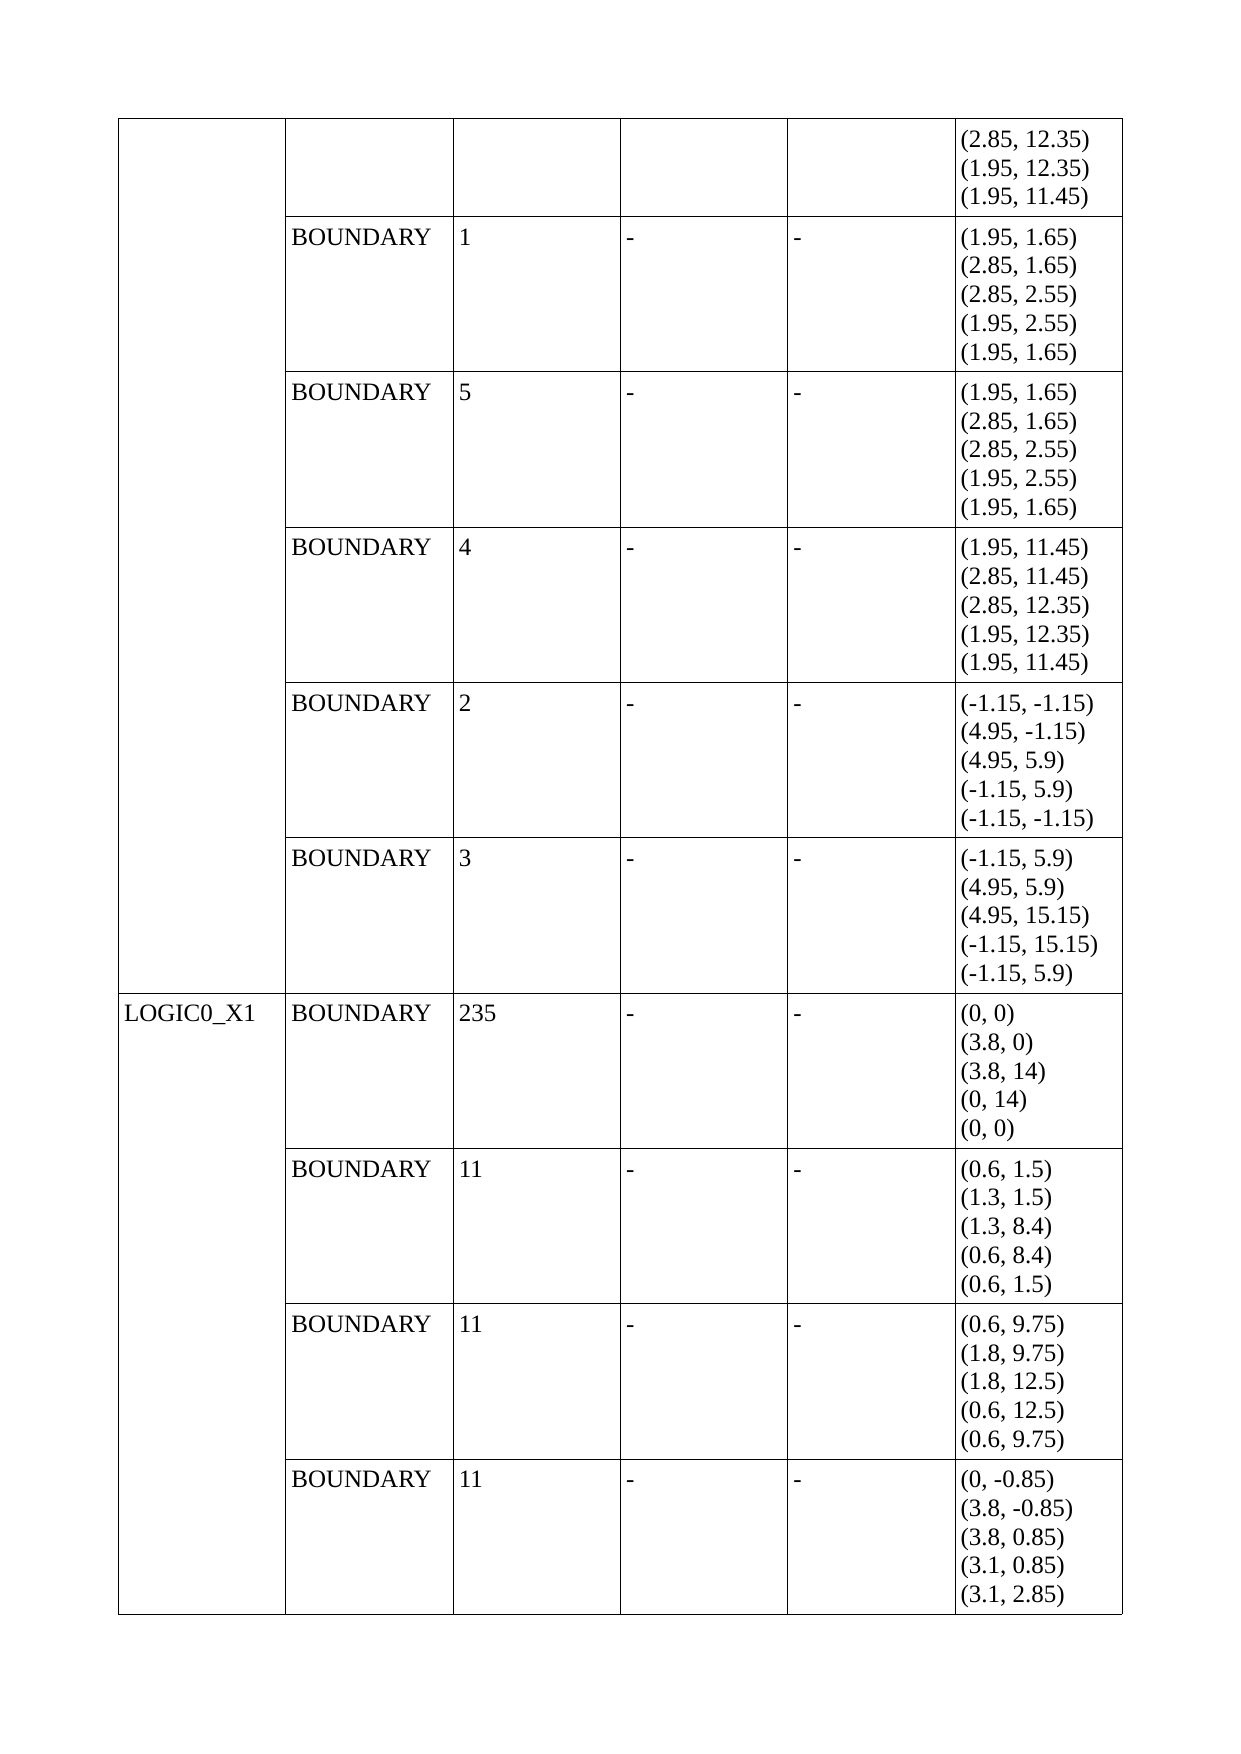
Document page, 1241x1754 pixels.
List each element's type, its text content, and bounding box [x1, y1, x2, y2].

table_cell (-1.15, -1.15) (4.95, -1.15) (4.95, 5.9) (-1.15, 5.9) (-1.15, -1.15) [956, 683, 1122, 837]
table_cell - [788, 528, 955, 682]
table_cell - [788, 372, 955, 527]
table_cell LOGIC0_X1 [119, 994, 285, 1614]
table_cell BOUNDARY [286, 217, 453, 371]
table_cell (0.6, 9.75) (1.8, 9.75) (1.8, 12.5) (0.6, 12.5) (0.6, 9.75) [956, 1304, 1122, 1458]
table_cell BOUNDARY [286, 528, 453, 682]
table_cell - [788, 1304, 955, 1458]
table_cell 11 [454, 1304, 620, 1458]
table_cell - [621, 119, 787, 216]
table_cell - [621, 1304, 787, 1458]
table_cell - [621, 217, 787, 371]
table_cell 2 [454, 683, 620, 837]
table_cell BOUNDARY [286, 838, 453, 992]
table_cell 5 [454, 372, 620, 527]
table_cell - [788, 1149, 955, 1303]
table_cell 1 [454, 217, 620, 371]
table_cell (-1.15, 5.9) (4.95, 5.9) (4.95, 15.15) (-1.15, 15.15) (-1.15, 5.9) [956, 838, 1122, 992]
table_cell - [621, 372, 787, 527]
table_cell - [788, 119, 955, 216]
table_cell 11 [454, 1460, 620, 1614]
table_cell [454, 119, 620, 216]
table_cell 3 [454, 838, 620, 992]
table_cell - [621, 528, 787, 682]
table_cell [286, 119, 453, 216]
table_cell - [621, 683, 787, 837]
table_cell [119, 119, 285, 992]
table_cell BOUNDARY [286, 1460, 453, 1614]
table_cell - [621, 838, 787, 992]
table_cell 4 [454, 528, 620, 682]
table_cell BOUNDARY [286, 994, 453, 1148]
table_cell (0, -0.85) (3.8, -0.85) (3.8, 0.85) (3.1, 0.85) (3.1, 2.85) [956, 1460, 1122, 1614]
table_cell - [788, 217, 955, 371]
table_cell - [788, 838, 955, 992]
table_cell BOUNDARY [286, 1304, 453, 1458]
table_cell (1.95, 1.65) (2.85, 1.65) (2.85, 2.55) (1.95, 2.55) (1.95, 1.65) [956, 217, 1122, 371]
table_cell - [621, 994, 787, 1148]
table_cell (1.95, 11.45) (2.85, 11.45) (2.85, 12.35) (1.95, 12.35) (1.95, 11.45) [956, 528, 1122, 682]
table_cell (0, 0) (3.8, 0) (3.8, 14) (0, 14) (0, 0) [956, 994, 1122, 1148]
table_cell (2.85, 12.35) (1.95, 12.35) (1.95, 11.45) [956, 119, 1122, 216]
table_cell BOUNDARY [286, 683, 453, 837]
table_cell - [621, 1460, 787, 1614]
table_cell (0.6, 1.5) (1.3, 1.5) (1.3, 8.4) (0.6, 8.4) (0.6, 1.5) [956, 1149, 1122, 1303]
table_cell - [621, 1149, 787, 1303]
table_cell BOUNDARY [286, 372, 453, 527]
table_cell 235 [454, 994, 620, 1148]
table_cell - [788, 994, 955, 1148]
table_cell - [788, 1460, 955, 1614]
table_cell - [788, 683, 955, 837]
table_cell 11 [454, 1149, 620, 1303]
table_cell (1.95, 1.65) (2.85, 1.65) (2.85, 2.55) (1.95, 2.55) (1.95, 1.65) [956, 372, 1122, 527]
table_cell BOUNDARY [286, 1149, 453, 1303]
